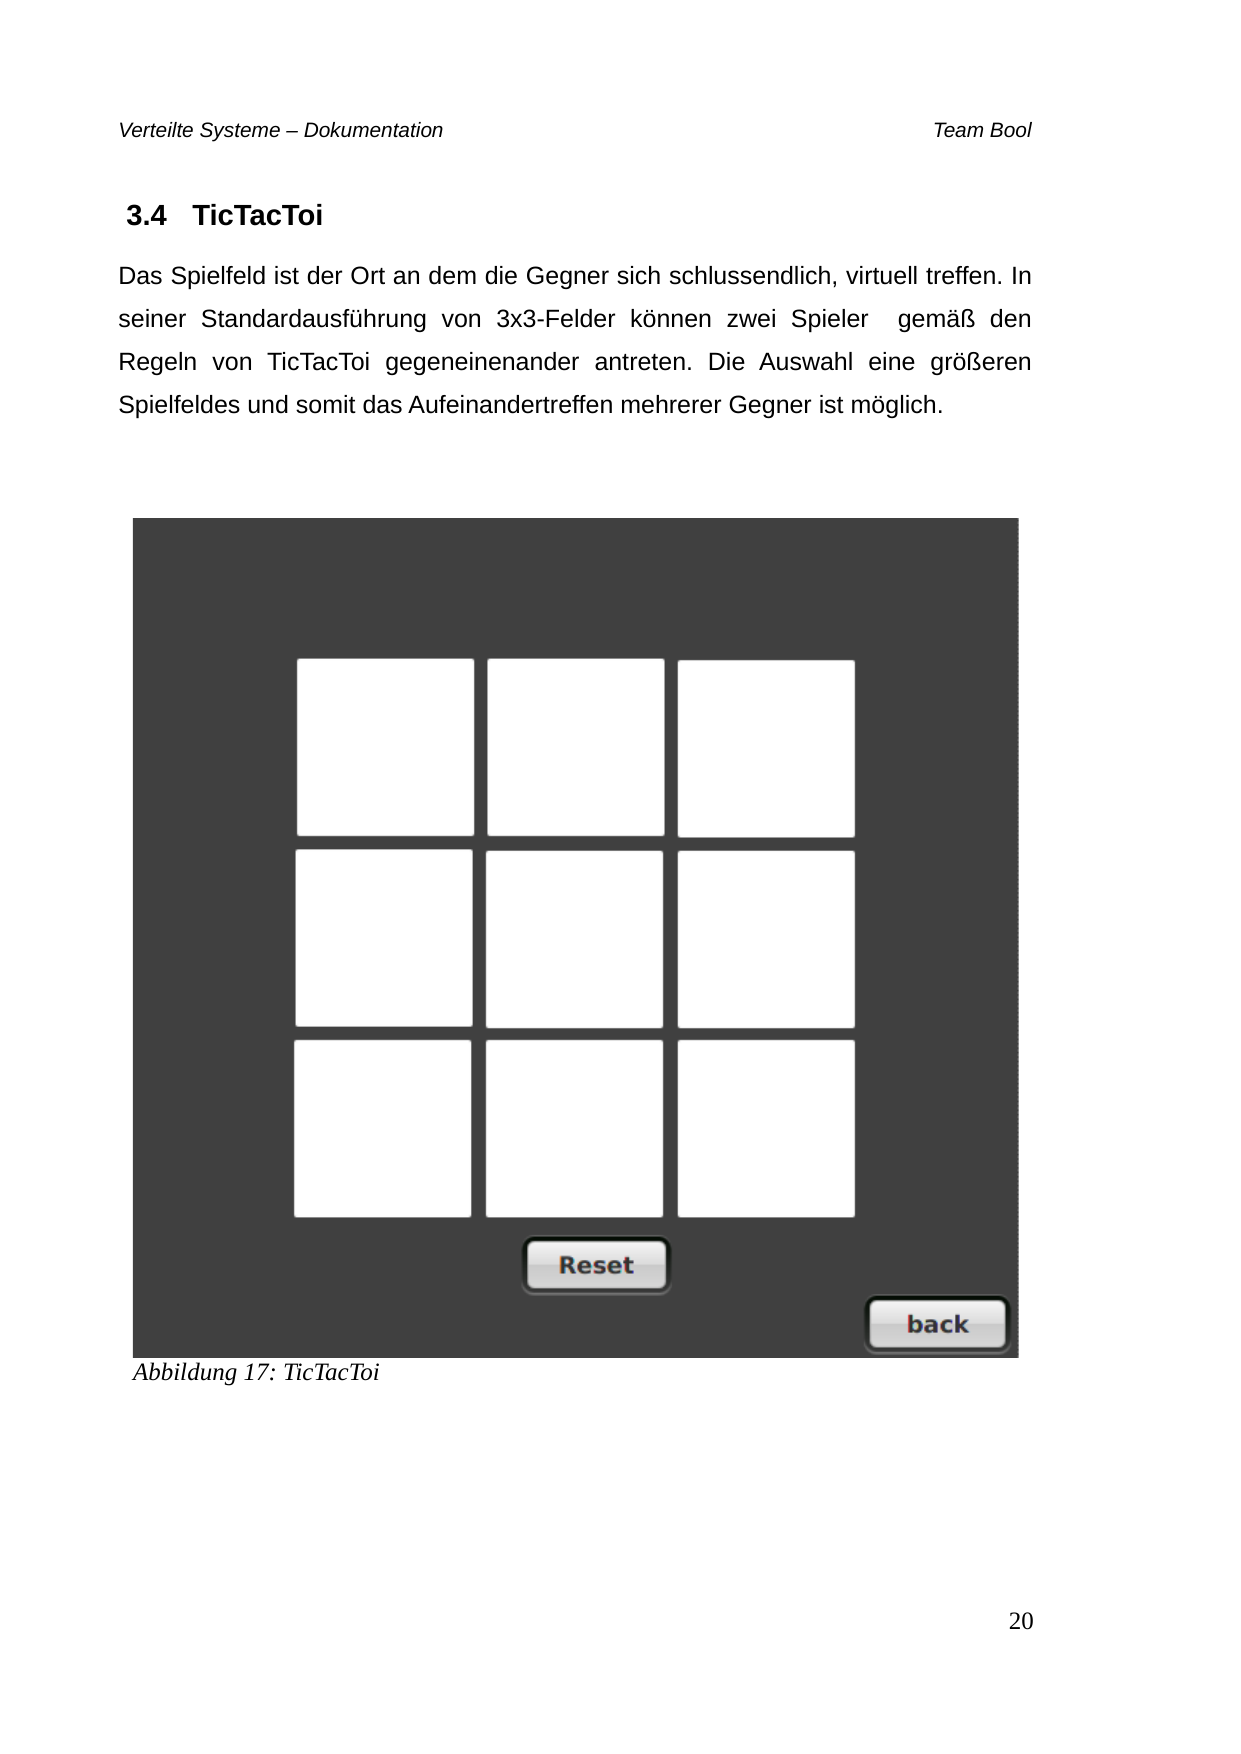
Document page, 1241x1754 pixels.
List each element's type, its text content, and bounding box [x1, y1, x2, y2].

text Das Spielfeld ist der Ort an dem die Gegner sich schlussendlich, virtuell treffen. In seiner Standardausführung von 3x3-Felder können zwei Spieler gemäß den Regeln von TicTacToi gegeneinenander antreten. Die Auswahl eine größeren Spielfeldes und somit das Aufeinandertreffen mehrerer Gegner ist möglich. [118, 261, 1033, 419]
subtitle TicTacToi [118, 198, 1033, 231]
picture [132, 518, 1019, 1358]
text Abbildung 17: TicTacToi [133, 1358, 1019, 1386]
